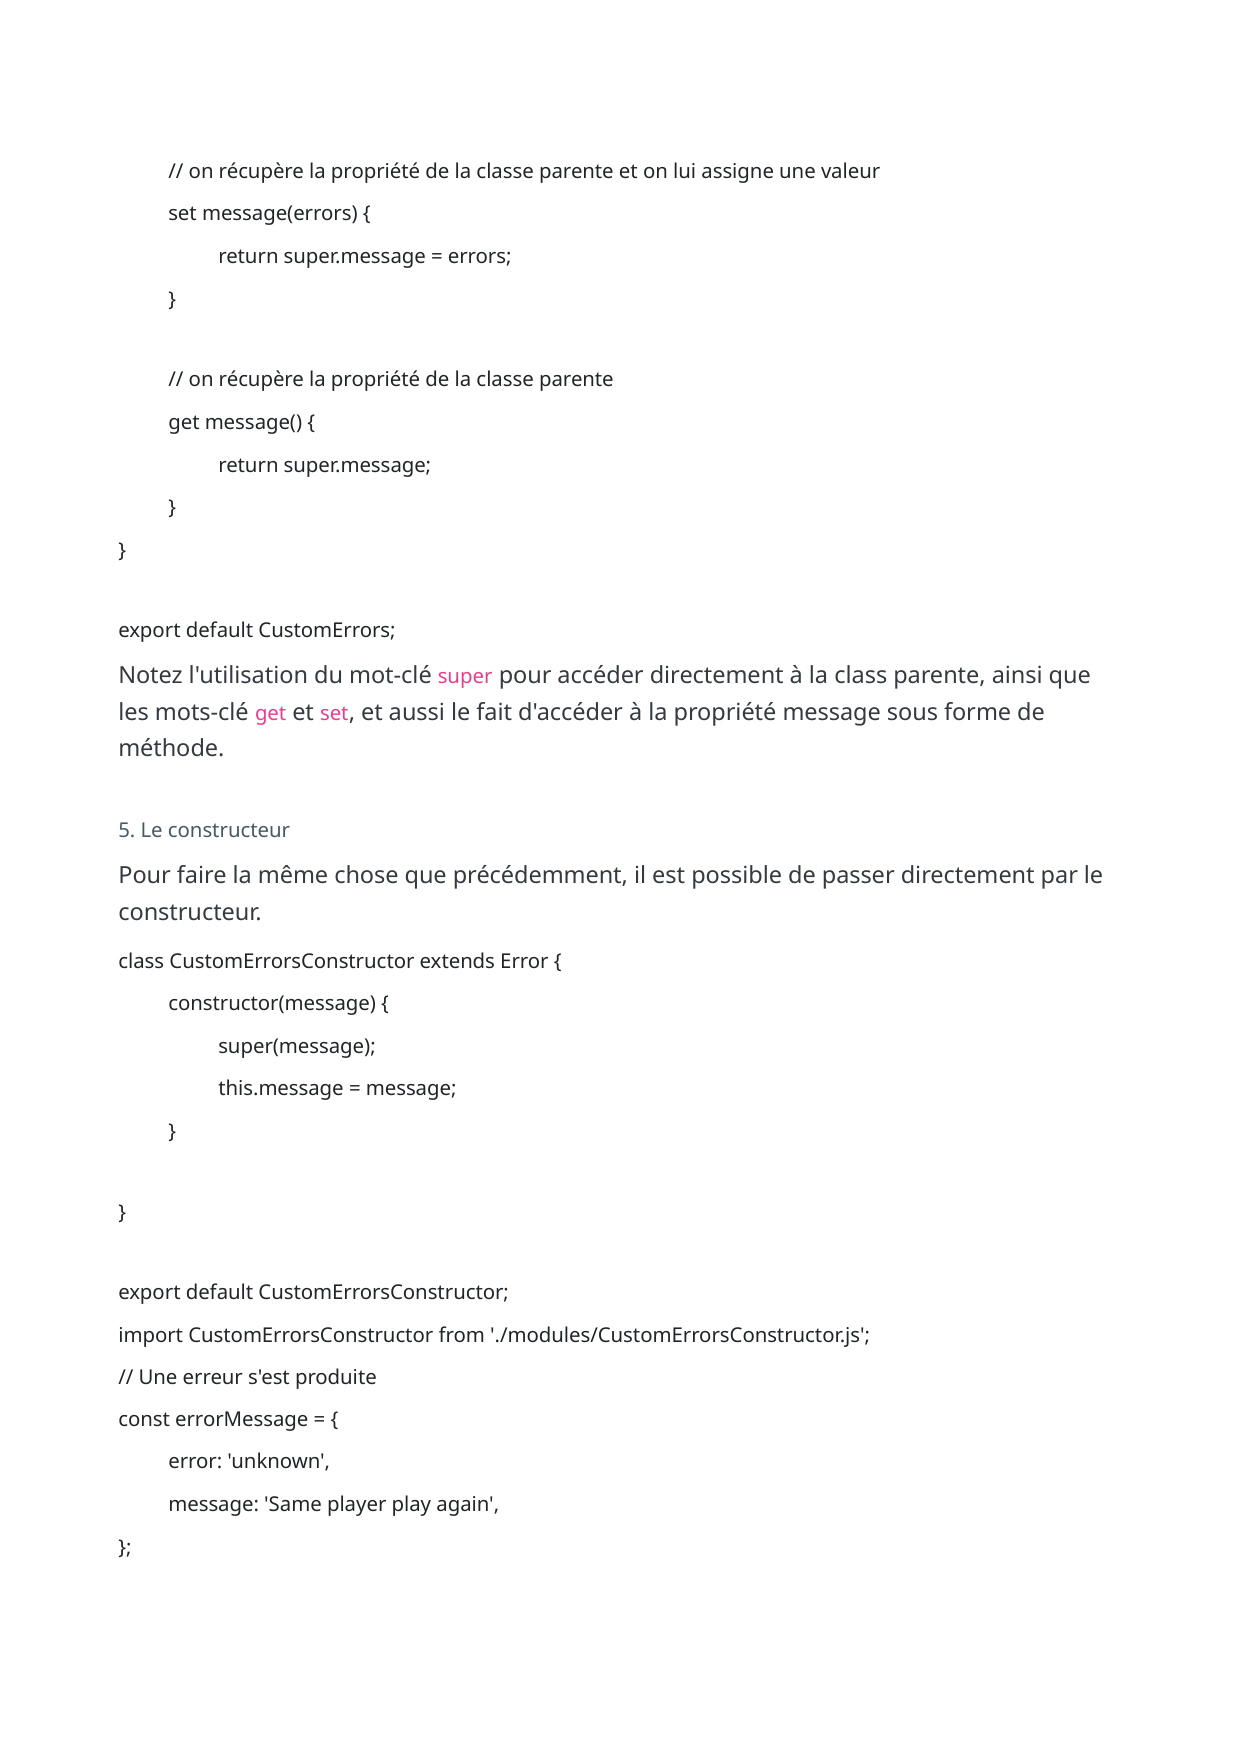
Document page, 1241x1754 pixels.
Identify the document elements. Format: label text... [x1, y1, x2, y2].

text export default CustomErrorsConstructor; [118, 1278, 1122, 1306]
text error: 'unknown', [118, 1447, 1122, 1475]
text } [118, 493, 1122, 521]
text // on récupère la propriété de la classe parente et on lui assigne une valeur [118, 156, 1122, 184]
text class CustomErrorsConstructor extends Error { [118, 947, 1122, 974]
text super(message); [118, 1031, 1122, 1059]
text message: 'Same player play again', [118, 1490, 1122, 1518]
text const errorMessage = { [118, 1405, 1122, 1433]
text // on récupère la propriété de la classe parente [118, 365, 1122, 393]
text return super.message; [118, 450, 1122, 478]
text this.message = message; [118, 1074, 1122, 1102]
text } [118, 284, 1122, 312]
text Pour faire la même chose que précédemment, il est possible de passer directement par le constructeur. [118, 858, 1122, 927]
text Notez l'utilisation du mot-clé super pour accéder directement à la class parente, ainsi que les mots-clé get et set, et aussi le fait d'accéder à la propriété message sous forme de méthode. [118, 658, 1122, 764]
text // Une erreur s'est produite [118, 1363, 1122, 1390]
text return super.message = errors; [118, 242, 1122, 269]
text } [118, 535, 1122, 563]
text export default CustomErrors; [118, 616, 1122, 644]
text constructor(message) { [118, 989, 1122, 1017]
text get message() { [118, 408, 1122, 436]
text import CustomErrorsConstructor from './modules/CustomErrorsConstructor.js'; [118, 1320, 1122, 1348]
text } [118, 1117, 1122, 1145]
text }; [118, 1532, 1122, 1560]
subtitle 5. Le constructeur [118, 816, 1122, 844]
text set message(errors) { [118, 199, 1122, 227]
text } [118, 1197, 1122, 1225]
